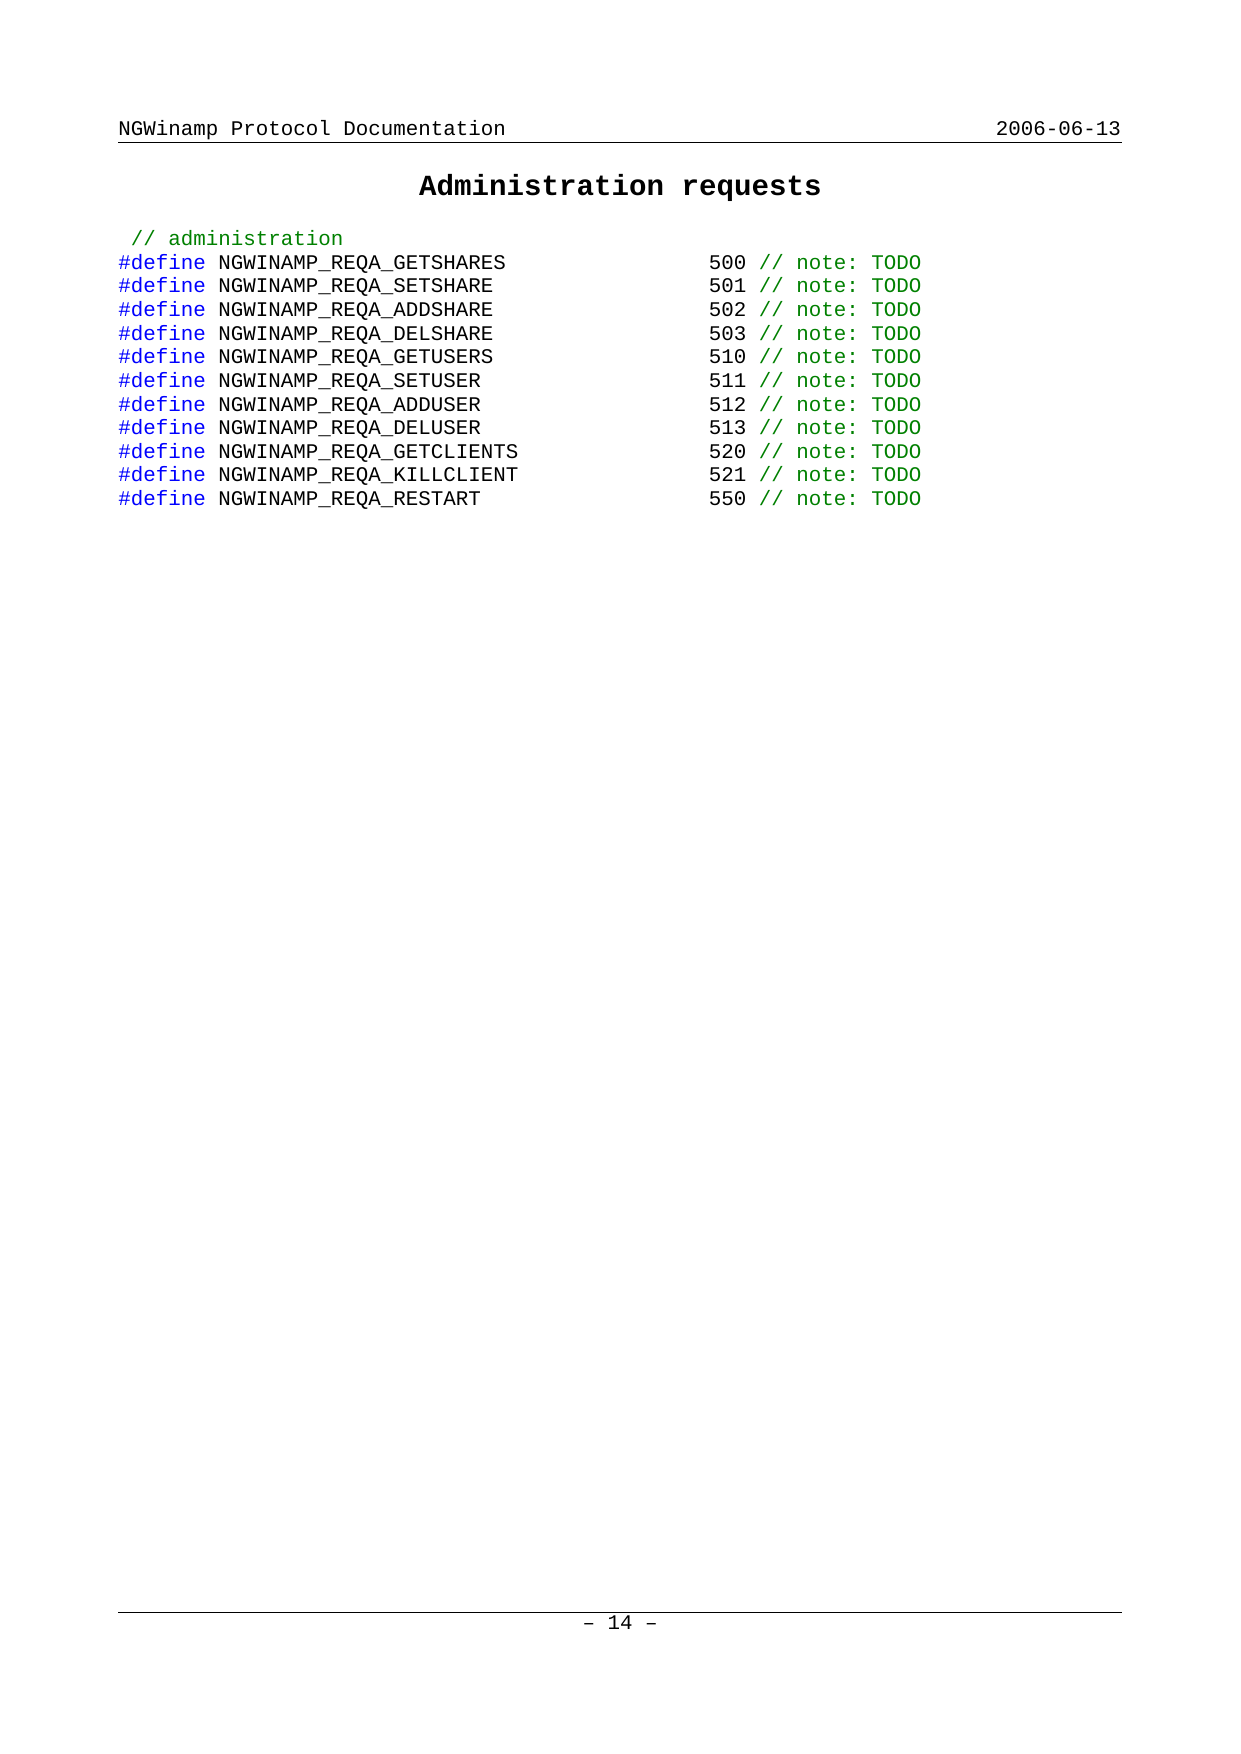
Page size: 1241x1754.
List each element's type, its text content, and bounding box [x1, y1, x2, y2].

text #define NGWINAMP_REQA_ADDSHARE 502 // note: TODO [118, 299, 1122, 323]
text #define NGWINAMP_REQA_GETUSERS 510 // note: TODO [118, 346, 1122, 370]
text #define NGWINAMP_REQA_DELUSER 513 // note: TODO [118, 417, 1122, 441]
text #define NGWINAMP_REQA_KILLCLIENT 521 // note: TODO [118, 464, 1122, 488]
text #define NGWINAMP_REQA_SETSHARE 501 // note: TODO [118, 275, 1122, 299]
text Administration requests [118, 171, 1122, 204]
text #define NGWINAMP_REQA_SETUSER 511 // note: TODO [118, 370, 1122, 393]
text #define NGWINAMP_REQA_ADDUSER 512 // note: TODO [118, 393, 1122, 417]
text #define NGWINAMP_REQA_GETSHARES 500 // note: TODO [118, 252, 1122, 275]
text #define NGWINAMP_REQA_DELSHARE 503 // note: TODO [118, 323, 1122, 346]
text #define NGWINAMP_REQA_GETCLIENTS 520 // note: TODO [118, 441, 1122, 464]
text // administration [118, 228, 1122, 252]
text #define NGWINAMP_REQA_RESTART 550 // note: TODO [118, 488, 1122, 512]
